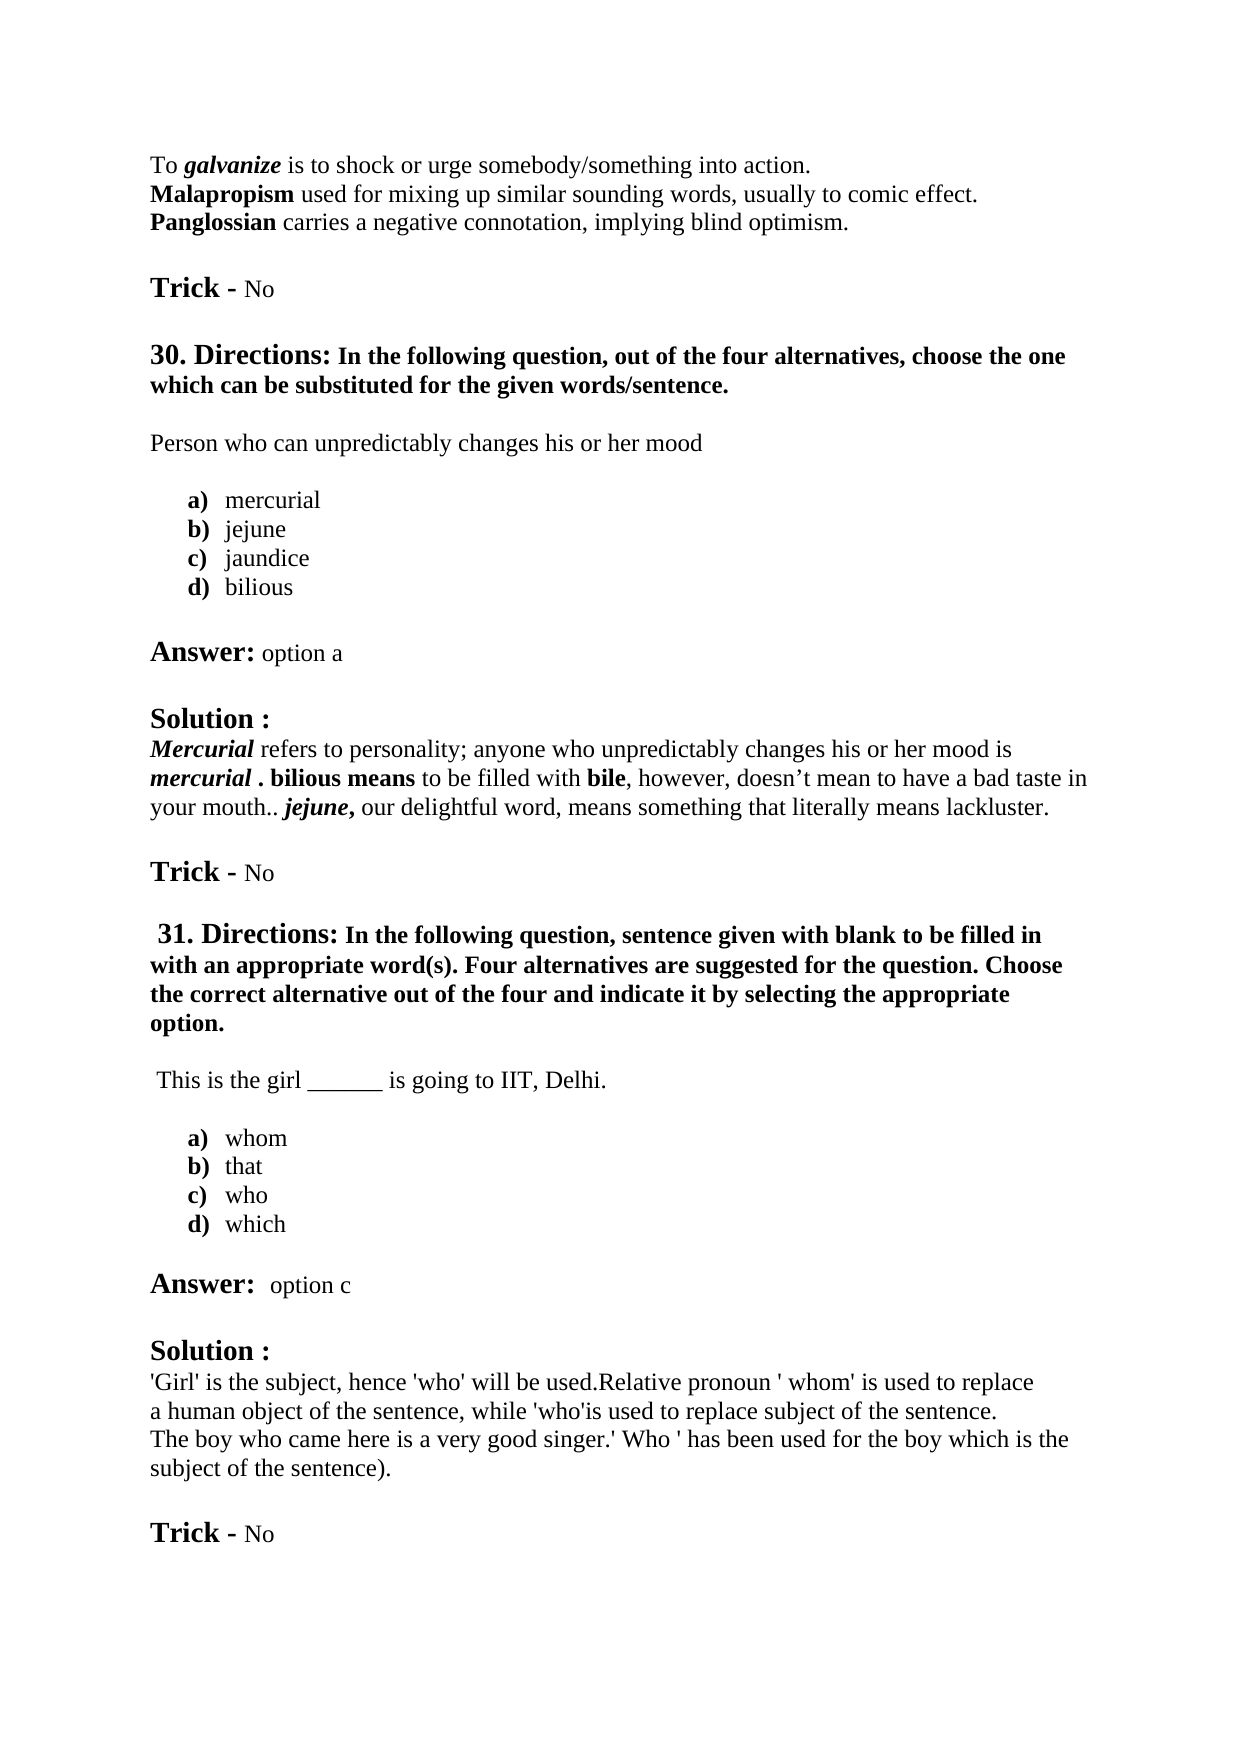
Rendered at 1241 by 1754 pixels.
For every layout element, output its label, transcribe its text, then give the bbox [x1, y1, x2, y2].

text subject of the sentence). [150, 1453, 1090, 1482]
text Trick - No [150, 1516, 1090, 1549]
text Panglossian carries a negative connotation, implying blind optimism. [150, 207, 1090, 236]
text 30. Directions: In the following question, out of the four alternatives, choose the one which can be substituted for the given words/sentence. [150, 337, 1090, 399]
text Trick - No [150, 854, 1090, 888]
text Answer: option a [150, 634, 1090, 667]
text Mercurial refers to personality; anyone who unpredictably changes his or her mood is mercurial . bilious means to be filled with bile, however, doesn’t mean to have a bad taste in your mouth.. jejune, our delightful word, means something that literally means lackluster. [150, 734, 1090, 821]
list who [187, 1180, 1090, 1209]
text 'Girl' is the subject, hence 'who' will be used.Relative pronoun ' whom' is used to replace [150, 1367, 1090, 1396]
text Malapropism used for mixing up similar sounding words, usually to comic effect. [150, 179, 1090, 207]
list jaundice [187, 543, 1090, 572]
text 31. Directions: In the following question, sentence given with blank to be filled in with an appropriate word(s). Four alternatives are suggested for the question. Choose the correct alternative out of the four and indicate it by selecting the appropriate option. [150, 917, 1090, 1036]
text Solution : [150, 1333, 1090, 1367]
text Trick - No [150, 270, 1090, 303]
list mercurial [187, 485, 1090, 514]
text a human object of the sentence, while 'who'is used to replace subject of the sentence. [150, 1396, 1090, 1424]
list which [187, 1209, 1090, 1238]
list whom [187, 1123, 1090, 1151]
text Answer: option c [150, 1266, 1090, 1300]
text Person who can unpredictably changes his or her mood [150, 428, 1090, 457]
text This is the girl ______ is going to IIT, Delhi. [150, 1065, 1090, 1094]
text Solution : [150, 701, 1090, 734]
list that [187, 1151, 1090, 1180]
list jejune [187, 514, 1090, 543]
text To galvanize is to shock or urge somebody/something into action. [150, 150, 1090, 179]
text The boy who came here is a very good singer.' Who ' has been used for the boy which is the [150, 1424, 1090, 1453]
list bilious [187, 572, 1090, 600]
